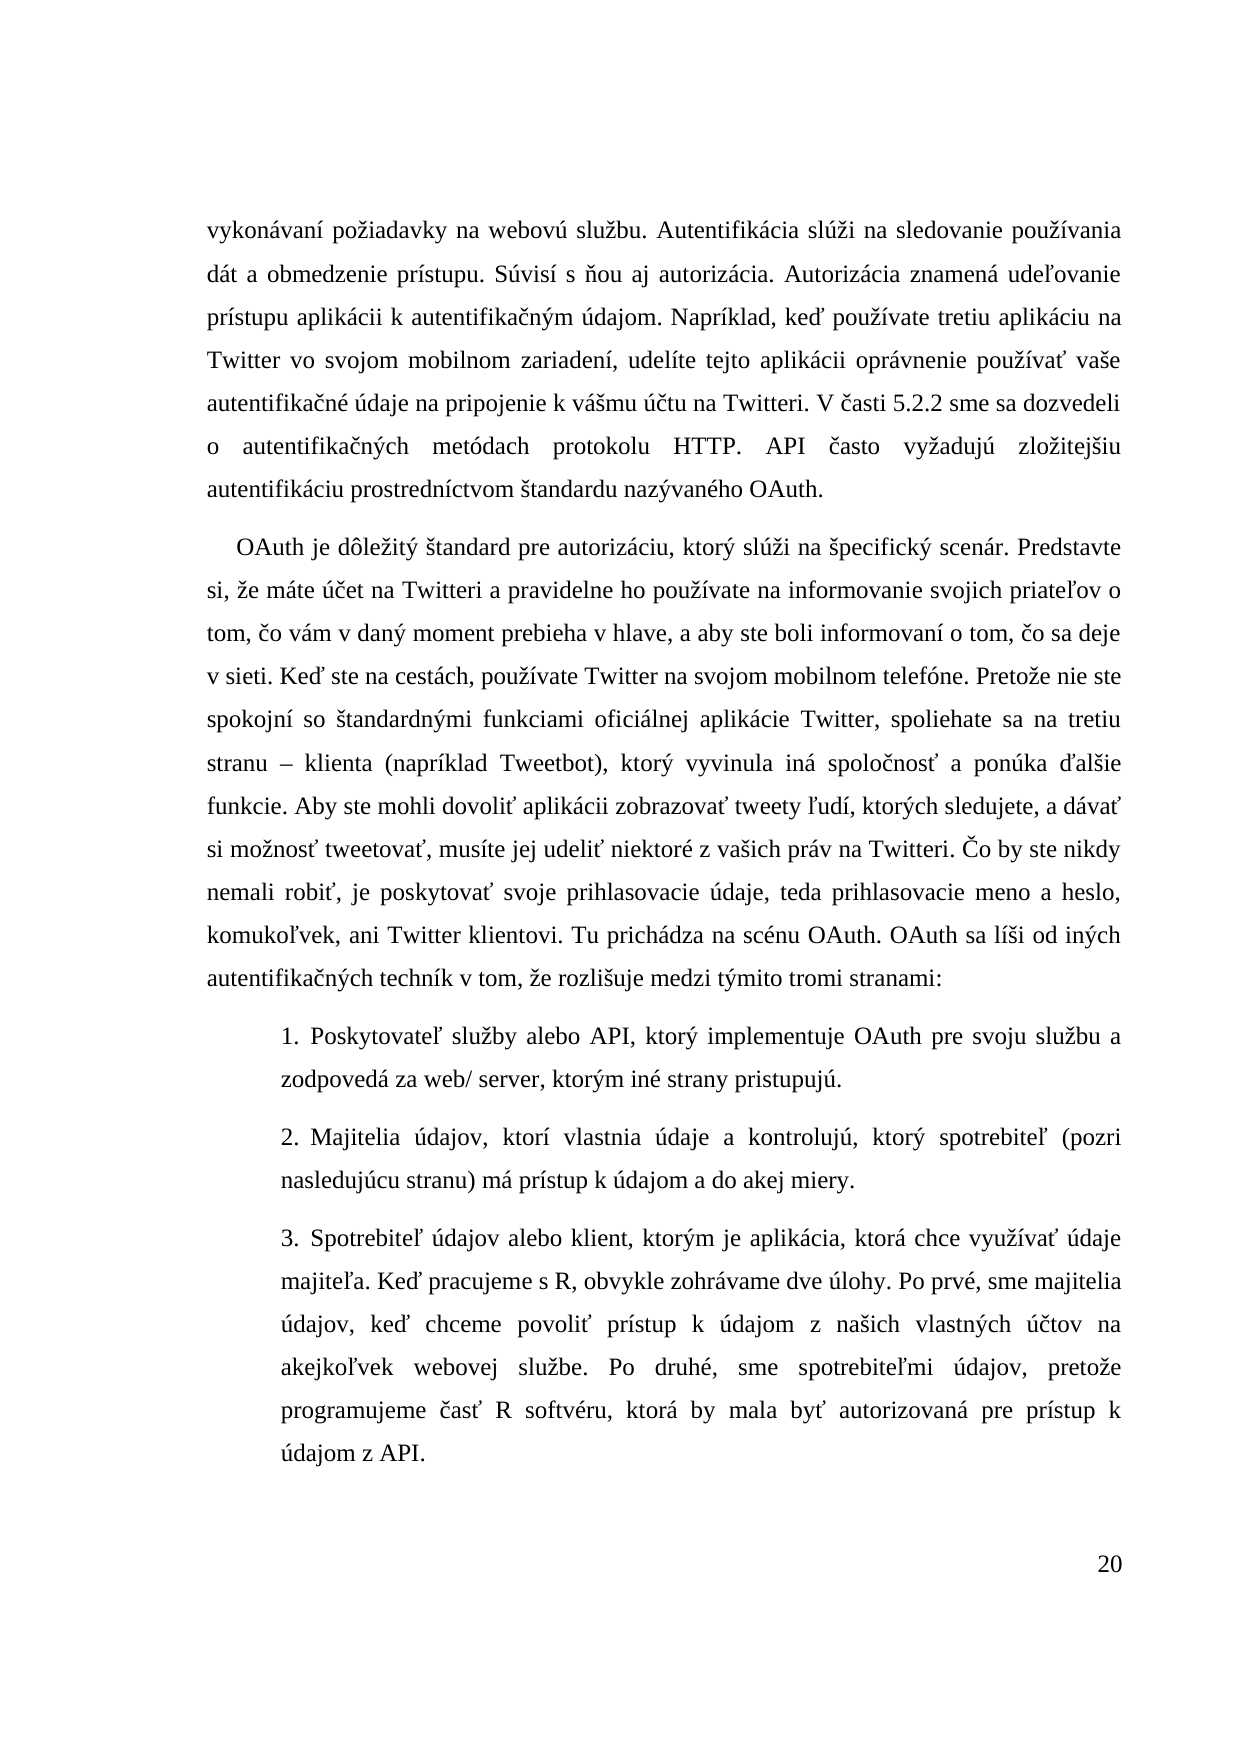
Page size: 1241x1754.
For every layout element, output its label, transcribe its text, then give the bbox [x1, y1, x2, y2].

list Spotrebiteľ údajov alebo klient, ktorým je aplikácia, ktorá chce využívať údaje majiteľa. Keď pracujeme s R, obvykle zohrávame dve úlohy. Po prvé, sme majitelia údajov, keď chceme povoliť prístup k údajom z našich vlastných účtov na akejkoľvek webovej službe. Po druhé, sme spotrebiteľmi údajov, pretože programujeme časť R softvéru, ktorá by mala byť autorizovaná pre prístup k údajom z API. [251, 1223, 1122, 1467]
text OAuth je dôležitý štandard pre autorizáciu, ktorý slúži na špecifický scenár. Predstavte si, že máte účet na Twitteri a pravidelne ho používate na informovanie svojich priateľov o tom, čo vám v daný moment prebieha v hlave, a aby ste boli informovaní o tom, čo sa deje v sieti. Keď ste na cestách, používate Twitter na svojom mobilnom telefóne. Pretože nie ste spokojní so štandardnými funkciami oficiálnej aplikácie Twitter, spoliehate sa na tretiu stranu – klienta (napríklad Tweetbot), ktorý vyvinula iná spoločnosť a ponúka ďalšie funkcie. Aby ste mohli dovoliť aplikácii zobrazovať tweety ľudí, ktorých sledujete, a dávať si možnosť tweetovať, musíte jej udeliť niektoré z vašich práv na Twitteri. Čo by ste nikdy nemali robiť, je poskytovať svoje prihlasovacie údaje, teda prihlasovacie meno a heslo, komukoľvek, ani Twitter klientovi. Tu prichádza na scénu OAuth. OAuth sa líši od iných autentifikačných techník v tom, že rozlišuje medzi týmito tromi stranami: [207, 532, 1122, 992]
list Majitelia údajov, ktorí vlastnia údaje a kontrolujú, ktorý spotrebiteľ (pozri nasledujúcu stranu) má prístup k údajom a do akej miery. [251, 1122, 1122, 1194]
list Poskytovateľ služby alebo API, ktorý implementuje OAuth pre svoju službu a zodpovedá za web/ server, ktorým iné strany pristupujú. [251, 1021, 1122, 1093]
text vykonávaní požiadavky na webovú službu. Autentifikácia slúži na sledovanie používania dát a obmedzenie prístupu. Súvisí s ňou aj autorizácia. Autorizácia znamená udeľovanie prístupu aplikácii k autentifikačným údajom. Napríklad, keď používate tretiu aplikáciu na Twitter vo svojom mobilnom zariadení, udelíte tejto aplikácii oprávnenie používať vaše autentifikačné údaje na pripojenie k vášmu účtu na Twitteri. V časti 5.2.2 sme sa dozvedeli o autentifikačných metódach protokolu HTTP. API často vyžadujú zložitejšiu autentifikáciu prostredníctvom štandardu nazývaného OAuth. [207, 216, 1122, 503]
